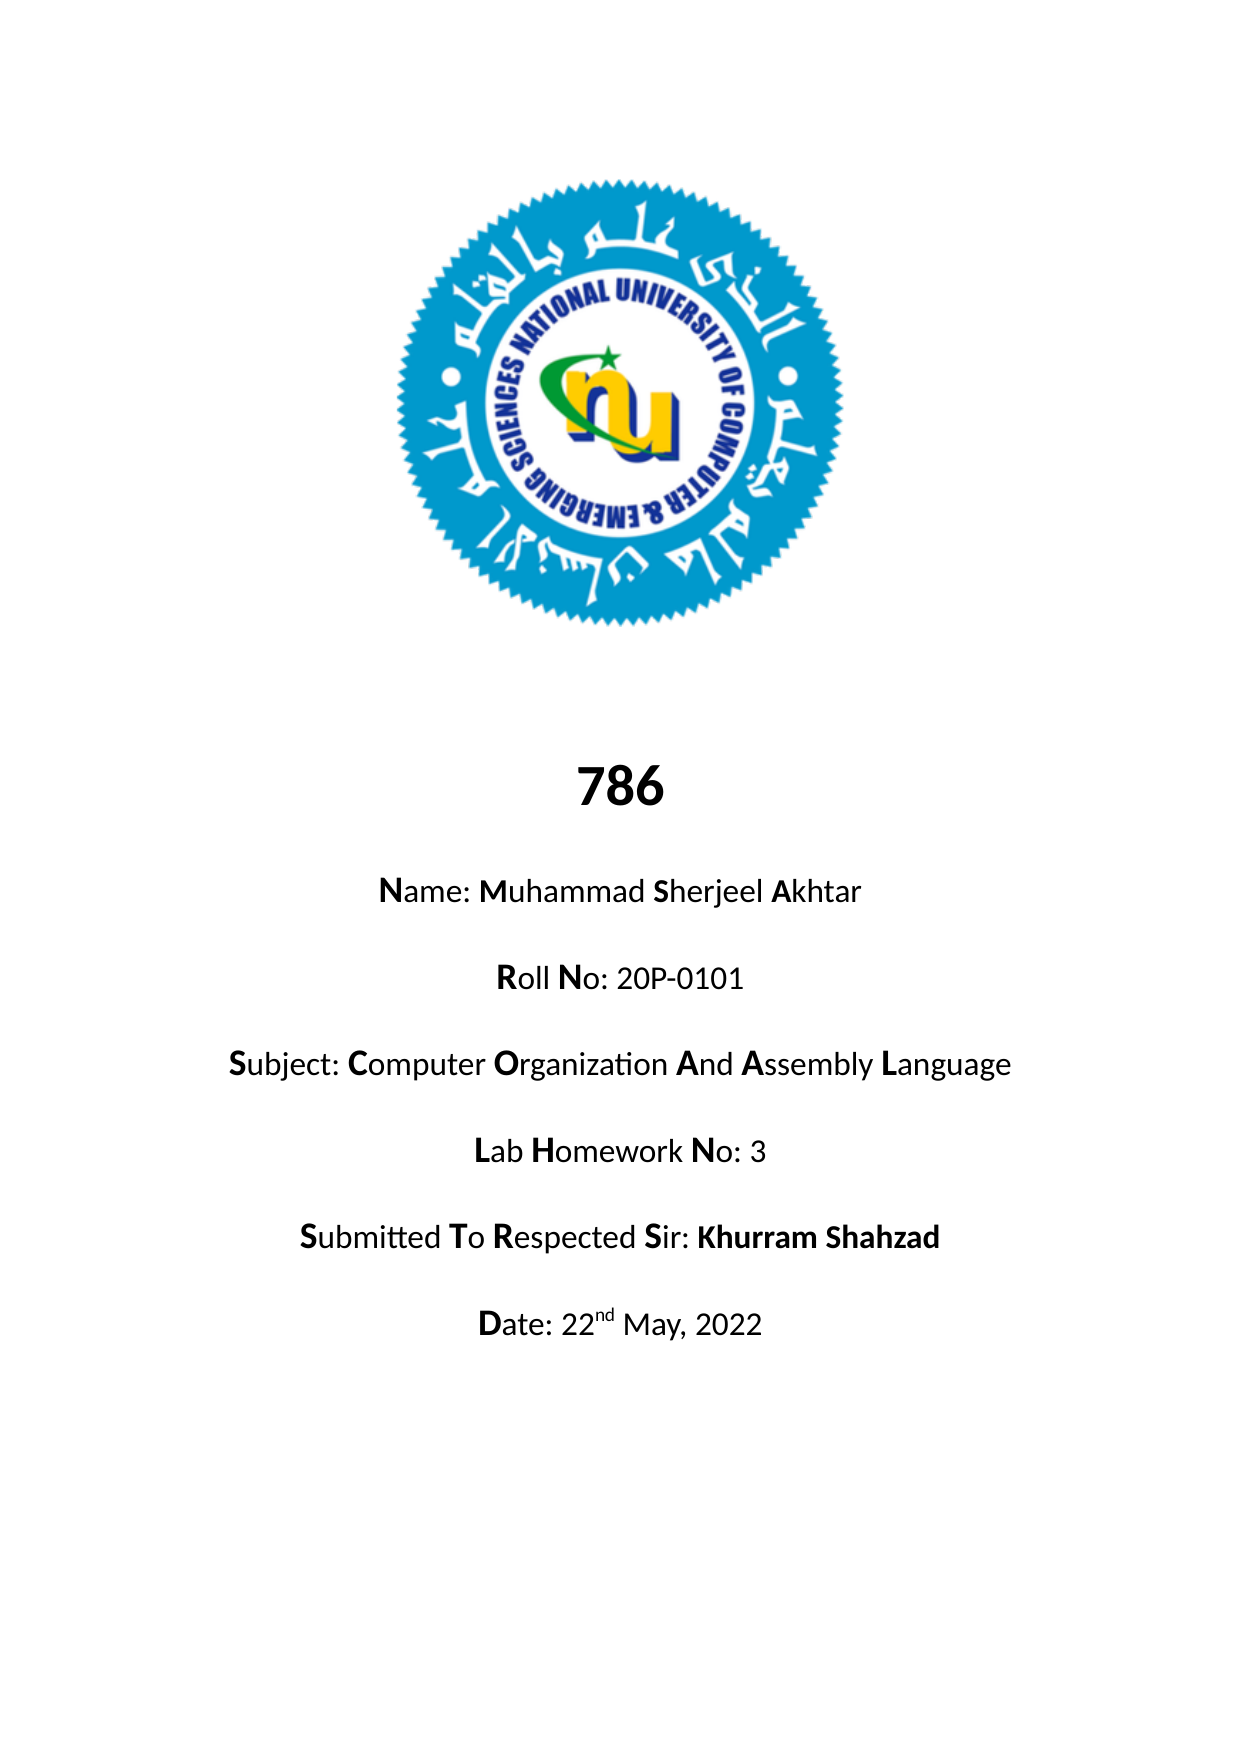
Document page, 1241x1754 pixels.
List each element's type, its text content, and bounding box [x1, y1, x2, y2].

text Name: Muhammad Sherjeel Akhtar [118, 866, 1122, 912]
text Roll No: 20P-0101 [118, 953, 1122, 998]
text Subject: Computer Organization And Assembly Language [118, 1039, 1122, 1085]
text Lab Homework No: 3 [118, 1126, 1122, 1172]
text 786 [118, 749, 1122, 820]
picture [396, 179, 844, 627]
text Date: 22nd May, 2022 [118, 1299, 1122, 1345]
text Submitted To Respected Sir: Khurram Shahzad [118, 1212, 1122, 1258]
